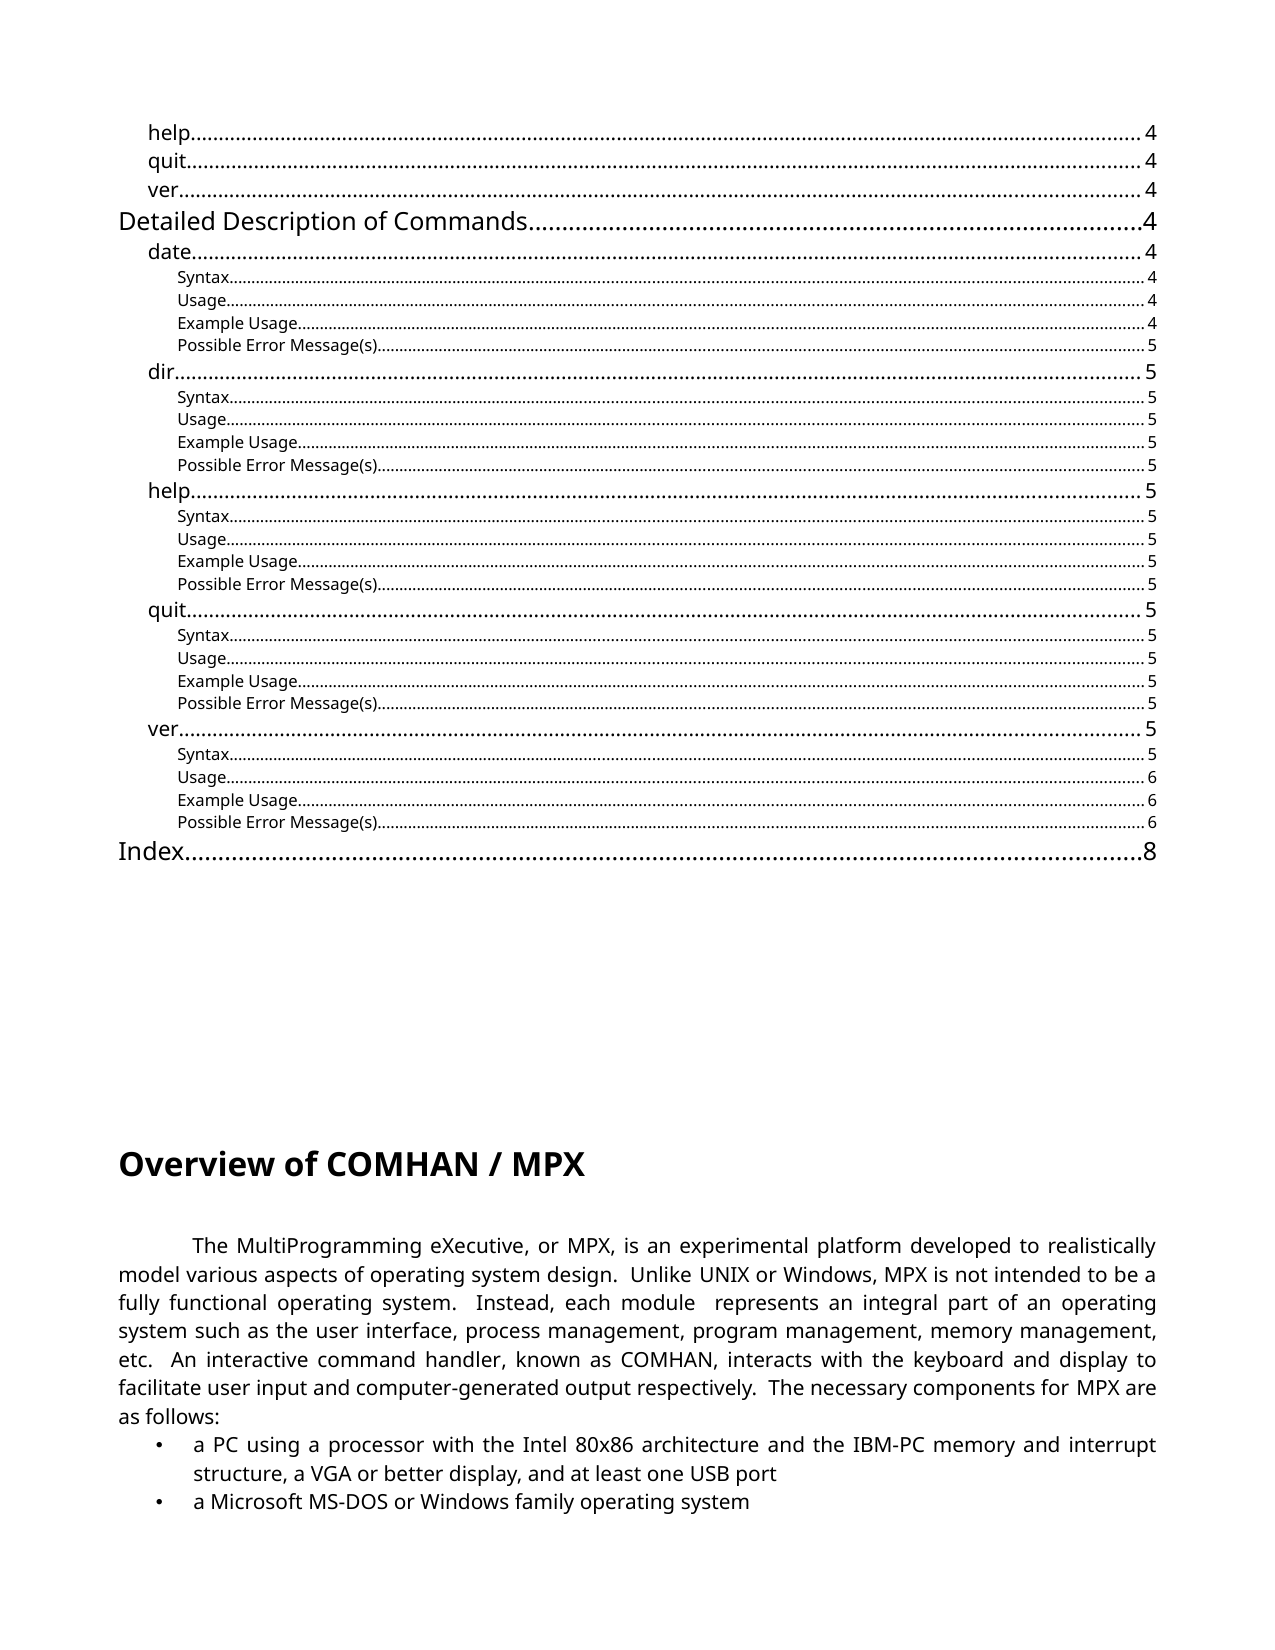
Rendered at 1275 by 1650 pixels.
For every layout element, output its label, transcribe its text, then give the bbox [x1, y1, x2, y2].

text Syntax 5 [177, 743, 1157, 766]
text Syntax 5 [177, 624, 1157, 646]
text date 4 [148, 237, 1157, 266]
text Usage 5 [177, 527, 1157, 550]
text Usage 4 [177, 289, 1157, 311]
text Syntax 5 [177, 385, 1157, 408]
text Syntax 5 [177, 504, 1157, 527]
text Possible Error Message(s) 5 [177, 692, 1157, 714]
text quit 4 [148, 147, 1157, 175]
text help 4 [148, 118, 1157, 147]
text Detailed Description of Commands 4 [118, 203, 1157, 237]
text Example Usage 5 [177, 550, 1157, 573]
text Example Usage 4 [177, 311, 1157, 334]
text Possible Error Message(s) 6 [177, 811, 1157, 834]
text Usage 5 [177, 408, 1157, 431]
text Syntax 4 [177, 266, 1157, 289]
text Index 8 [118, 834, 1157, 868]
text The MultiProgramming eXecutive, or MPX, is an experimental platform developed to realistically model various aspects of operating system design. Unlike UNIX or Windows, MPX is not intended to be a fully functional operating system. Instead, each module represents an integral part of an operating system such as the user interface, process management, program management, memory management, etc. An interactive command handler, known as COMHAN, interacts with the keyboard and display to facilitate user input and computer-generated output respectively. The necessary components for MPX are as follows: [118, 1231, 1157, 1430]
text Example Usage 6 [177, 788, 1157, 811]
text dir 5 [148, 357, 1157, 385]
text ver 5 [148, 714, 1157, 743]
text Usage 6 [177, 766, 1157, 788]
list a Microsoft MS-DOS or Windows family operating system [156, 1487, 1157, 1516]
text Possible Error Message(s) 5 [177, 334, 1157, 357]
text Example Usage 5 [177, 669, 1157, 692]
text ver 4 [148, 175, 1157, 203]
text Possible Error Message(s) 5 [177, 453, 1157, 476]
text Overview of COMHAN / MPX [118, 1140, 1157, 1186]
text Possible Error Message(s) 5 [177, 573, 1157, 595]
list a PC using a processor with the Intel 80x86 architecture and the IBM-PC memory and interrupt structure, a VGA or better display, and at least one USB port [156, 1430, 1157, 1487]
text help 5 [148, 476, 1157, 504]
text Example Usage 5 [177, 431, 1157, 453]
text Usage 5 [177, 646, 1157, 669]
text quit 5 [148, 595, 1157, 624]
